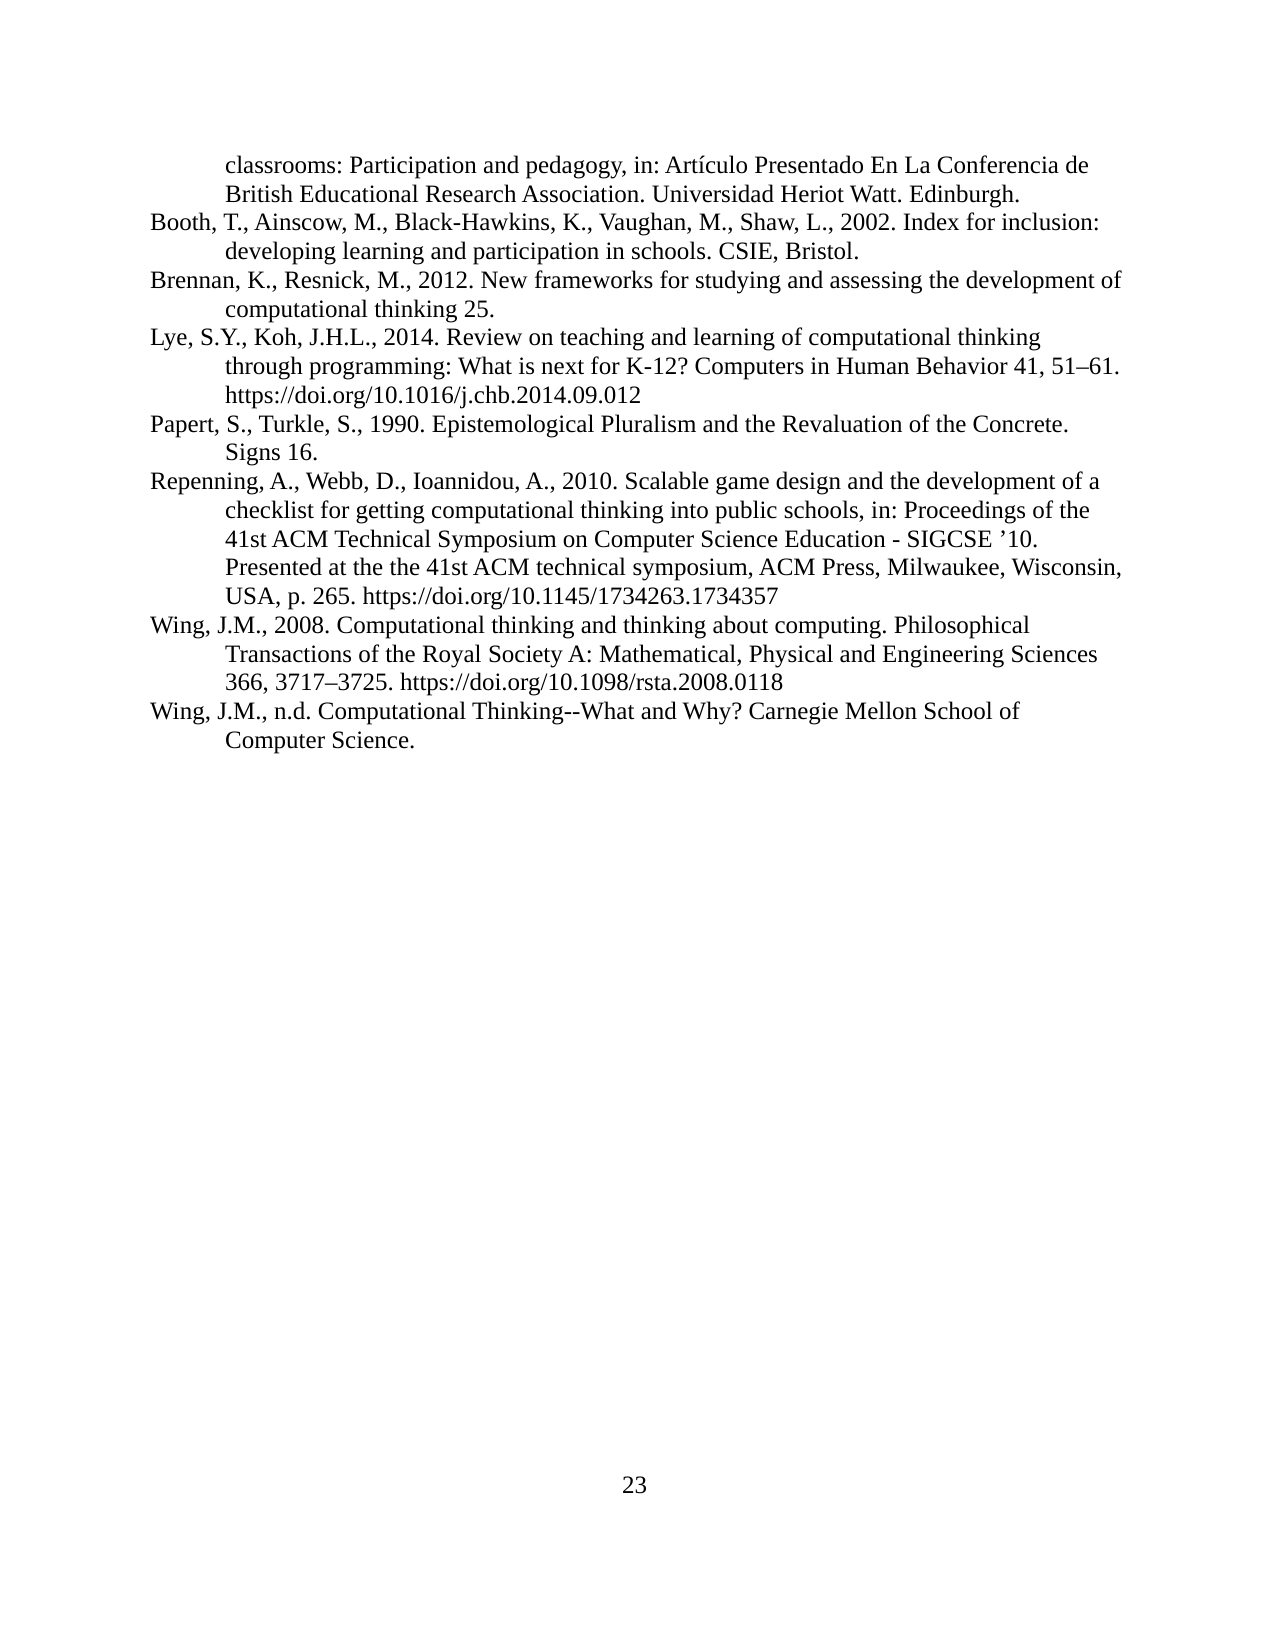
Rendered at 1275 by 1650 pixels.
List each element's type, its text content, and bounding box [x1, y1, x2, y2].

text Repenning, A., Webb, D., Ioannidou, A., 2010. Scalable game design and the development of a checklist for getting computational thinking into public schools, in: Proceedings of the 41st ACM Technical Symposium on Computer Science Education - SIGCSE ’10. Presented at the the 41st ACM technical symposium, ACM Press, Milwaukee, Wisconsin, USA, p. 265. https://doi.org/10.1145/1734263.1734357 [150, 466, 1125, 610]
text Booth, T., Ainscow, M., Black-Hawkins, K., Vaughan, M., Shaw, L., 2002. Index for inclusion: developing learning and participation in schools. CSIE, Bristol. [150, 207, 1125, 265]
text Wing, J.M., 2008. Computational thinking and thinking about computing. Philosophical Transactions of the Royal Society A: Mathematical, Physical and Engineering Sciences 366, 3717–3725. https://doi.org/10.1098/rsta.2008.0118 [150, 610, 1125, 696]
text classrooms: Participation and pedagogy, in: Artículo Presentado En La Conferencia de British Educational Research Association. Universidad Heriot Watt. Edinburgh. [150, 150, 1125, 207]
text Brennan, K., Resnick, M., 2012. New frameworks for studying and assessing the development of computational thinking 25. [150, 265, 1125, 322]
text Lye, S.Y., Koh, J.H.L., 2014. Review on teaching and learning of computational thinking through programming: What is next for K-12? Computers in Human Behavior 41, 51–61. https://doi.org/10.1016/j.chb.2014.09.012 [150, 322, 1125, 409]
text Papert, S., Turkle, S., 1990. Epistemological Pluralism and the Revaluation of the Concrete. Signs 16. [150, 409, 1125, 466]
text Wing, J.M., n.d. Computational Thinking--What and Why? Carnegie Mellon School of Computer Science. [150, 696, 1125, 754]
